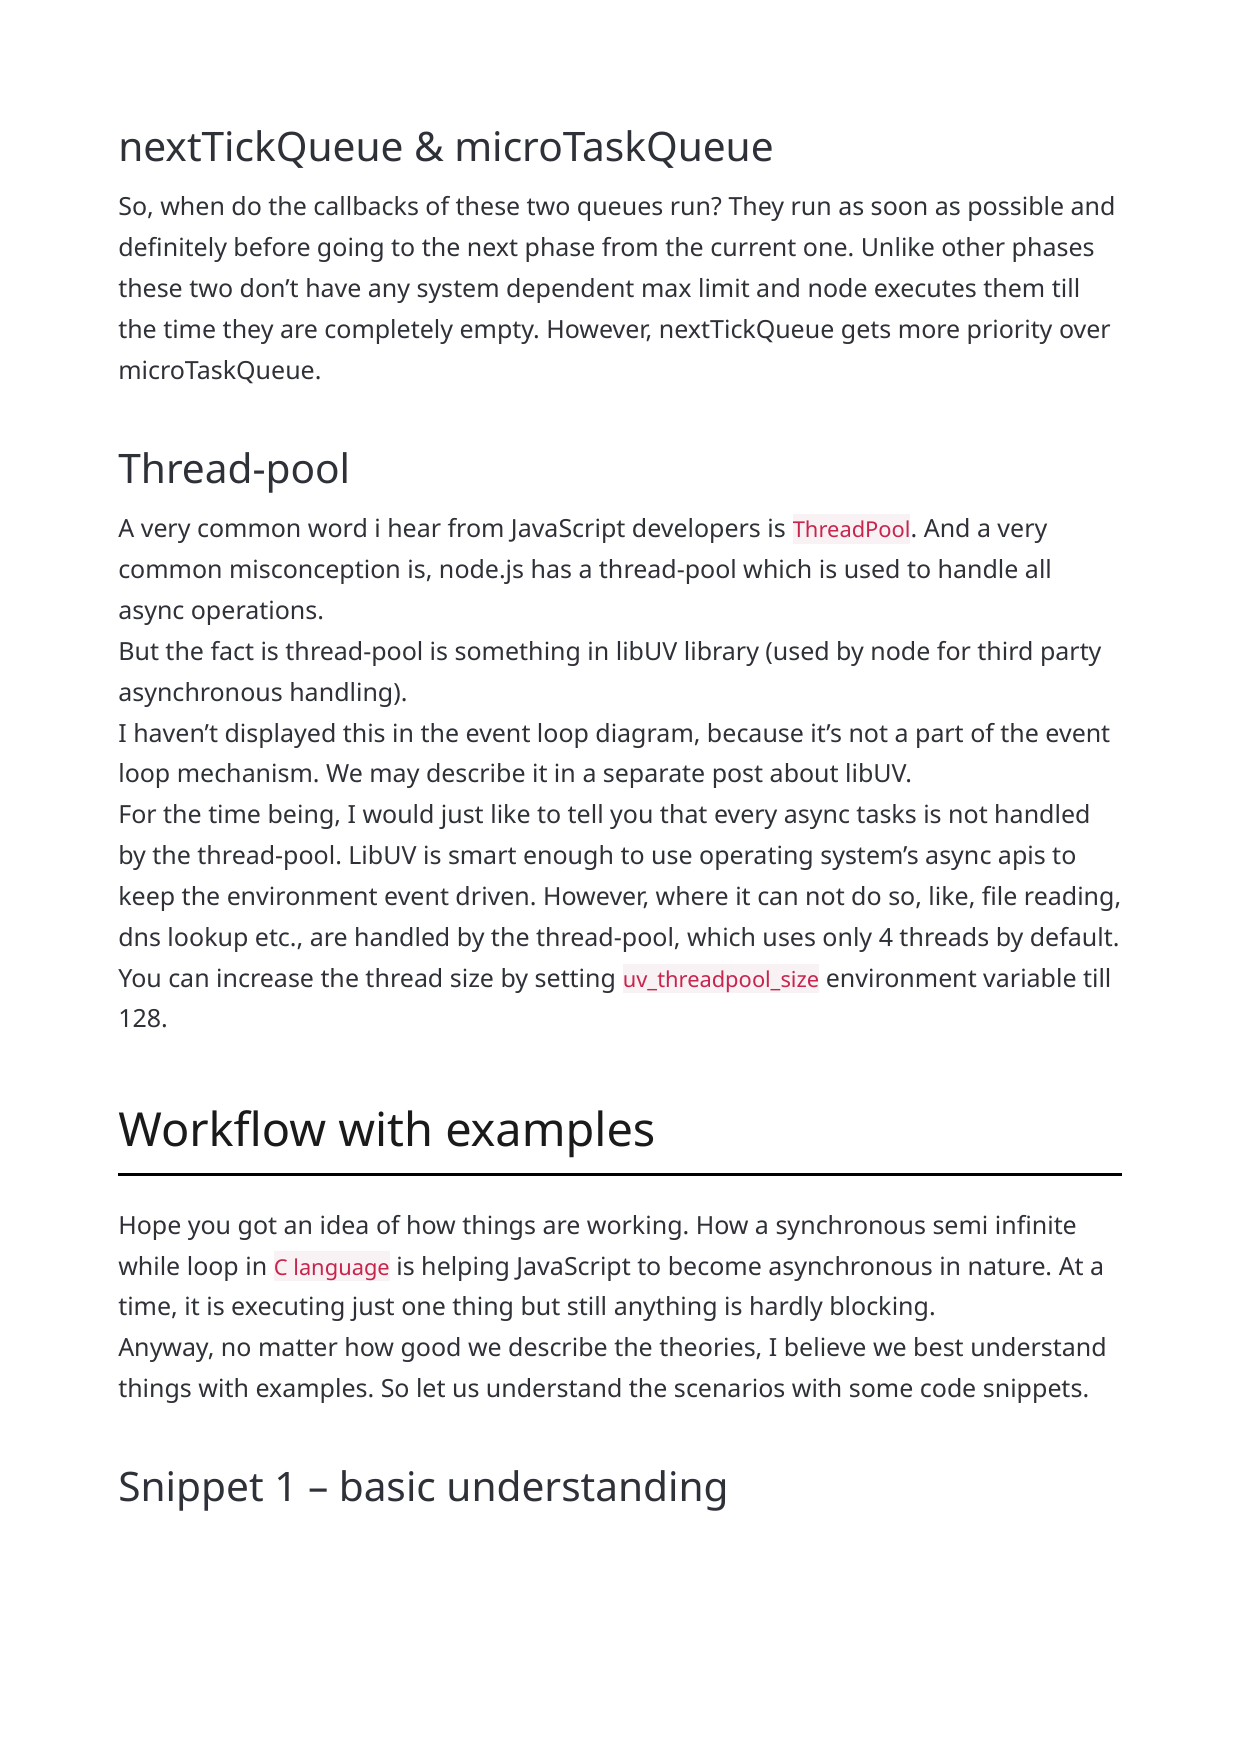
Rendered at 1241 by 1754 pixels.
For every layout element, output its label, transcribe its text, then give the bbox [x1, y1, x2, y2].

text So, when do the callbacks of these two queues run? They run as soon as possible and definitely before going to the next phase from the current one. Unlike other phases these two don’t have any system dependent max limit and node executes them till the time they are completely empty. However, nextTickQueue gets more priority over microTaskQueue. [118, 189, 1122, 386]
subtitle Thread-pool [118, 440, 1122, 495]
text A very common word i hear from JavaScript developers is ThreadPool. And a very common misconception is, node.js has a thread-pool which is used to handle all async operations. But the fact is thread-pool is something in libUV library (used by node for third party asynchronous handling). I haven’t displayed this in the event loop diagram, because it’s not a part of the event loop mechanism. We may describe it in a separate post about libUV. For the time being, I would just like to tell you that every async tasks is not handled by the thread-pool. LibUV is smart enough to use operating system’s async apis to keep the environment event driven. However, where it can not do so, like, file reading, dns lookup etc., are handled by the thread-pool, which uses only 4 threads by default. You can increase the thread size by setting uv_threadpool_size environment variable till 128. [118, 511, 1122, 1035]
subtitle nextTickQueue & microTaskQueue [118, 118, 1122, 173]
subtitle Workflow with examples [118, 1097, 1122, 1173]
text Hope you got an idea of how things are working. How a synchronous semi infinite while loop in C language is helping JavaScript to become asynchronous in nature. At a time, it is executing just one thing but still anything is hardly blocking. Anyway, no matter how good we describe the theories, I believe we best understand things with examples. So let us understand the scenarios with some code snippets. [118, 1207, 1122, 1405]
subtitle Snippet 1 – basic understanding [118, 1458, 1122, 1514]
